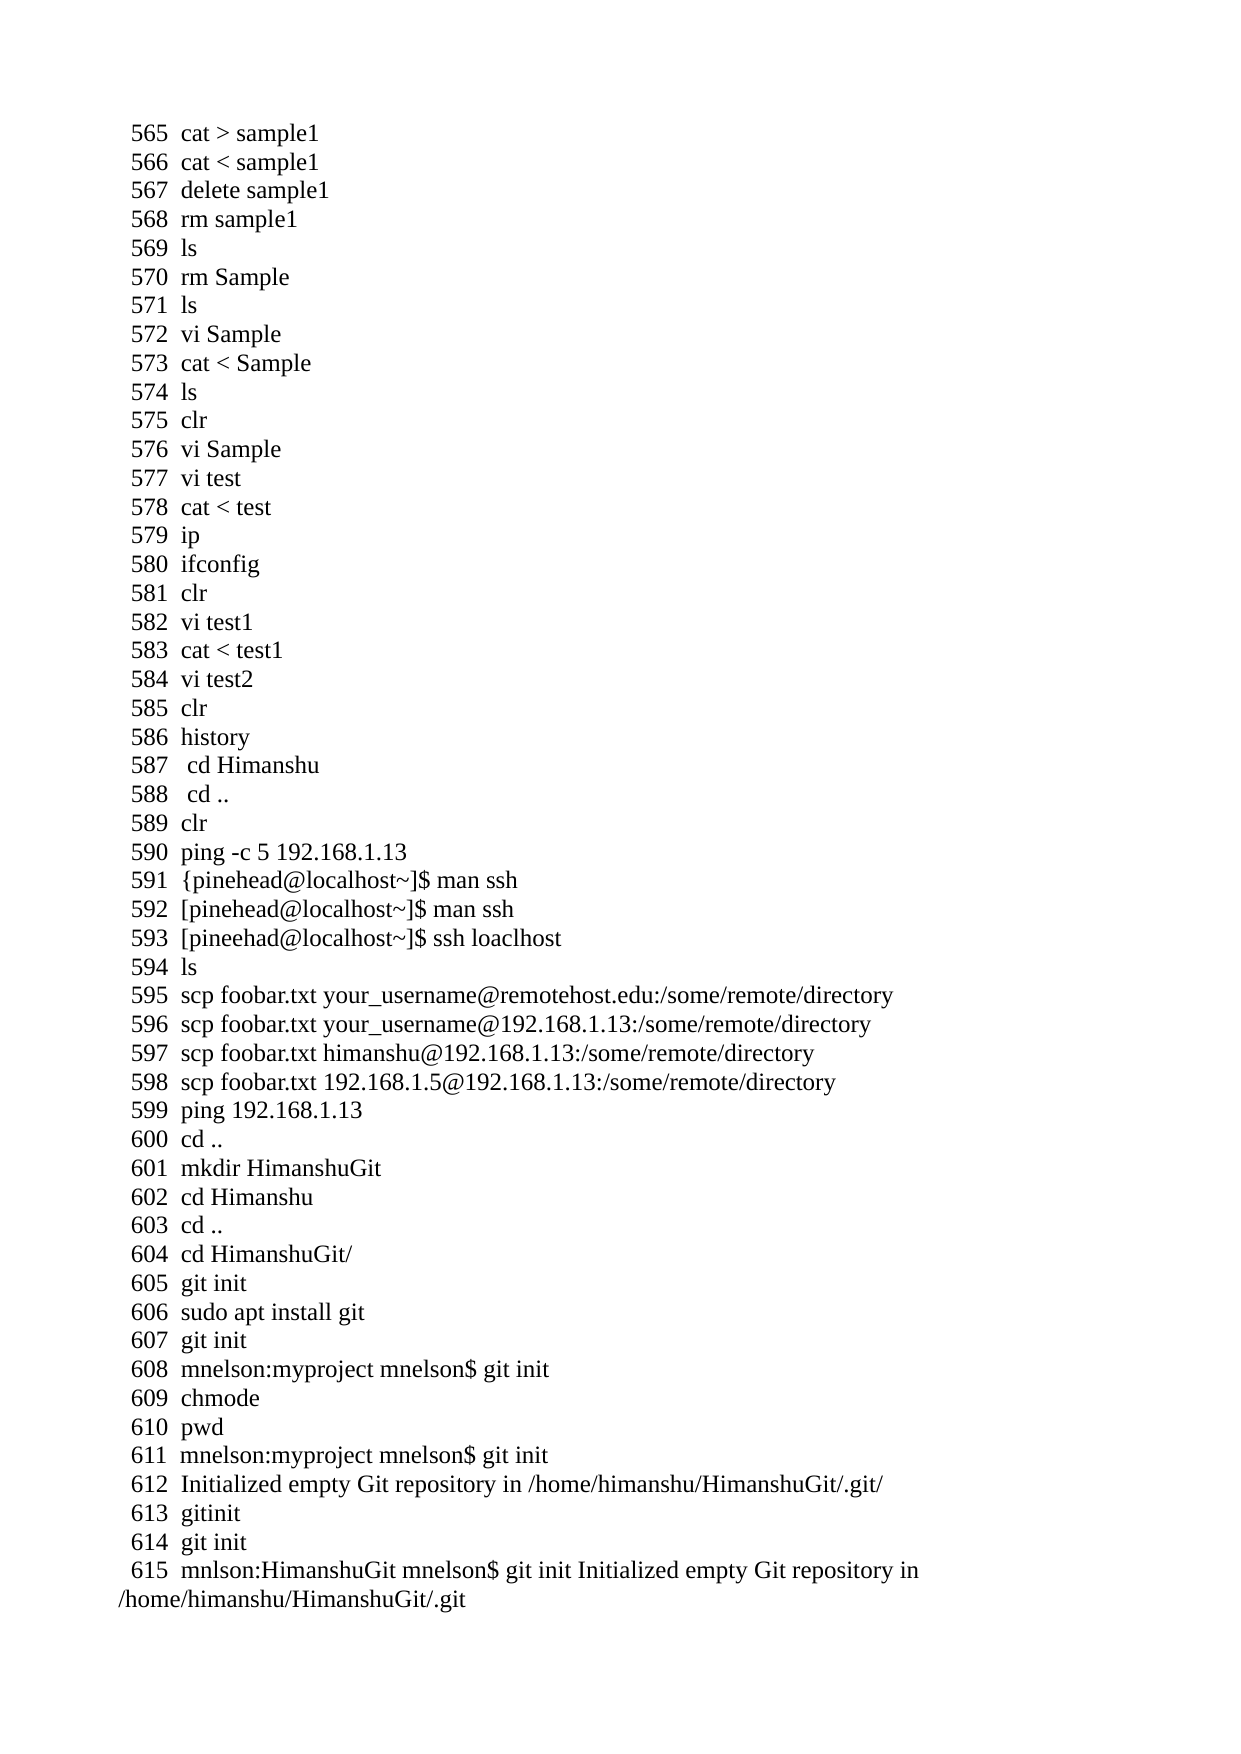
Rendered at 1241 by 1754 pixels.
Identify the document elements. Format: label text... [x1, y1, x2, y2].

text 601 mkdir HimanshuGit [118, 1153, 1122, 1182]
text 614 git init [118, 1527, 1122, 1556]
text 613 gitinit [118, 1498, 1122, 1527]
text 587 cd Himanshu [118, 751, 1122, 779]
text 610 pwd [118, 1412, 1122, 1441]
text 589 clr [118, 808, 1122, 837]
text 565 cat > sample1 [118, 118, 1122, 147]
text 578 cat < test [118, 492, 1122, 521]
text 566 cat < sample1 [118, 147, 1122, 176]
text 594 ls [118, 952, 1122, 981]
text 596 scp foobar.txt your_username@192.168.1.13:/some/remote/directory [118, 1009, 1122, 1038]
text 572 vi Sample [118, 319, 1122, 348]
text 609 chmode [118, 1383, 1122, 1412]
text 611 mnelson:myproject mnelson$ git init [118, 1441, 1122, 1469]
text 584 vi test2 [118, 664, 1122, 693]
text 574 ls [118, 377, 1122, 406]
text 612 Initialized empty Git repository in /home/himanshu/HimanshuGit/.git/ [118, 1469, 1122, 1498]
text 599 ping 192.168.1.13 [118, 1096, 1122, 1124]
text 567 delete sample1 [118, 176, 1122, 204]
text 568 rm sample1 [118, 204, 1122, 233]
text 583 cat < test1 [118, 636, 1122, 664]
text 573 cat < Sample [118, 348, 1122, 377]
text 600 cd .. [118, 1124, 1122, 1153]
text 575 clr [118, 406, 1122, 434]
text 585 clr [118, 693, 1122, 722]
text 576 vi Sample [118, 434, 1122, 463]
text 603 cd .. [118, 1211, 1122, 1239]
text 577 vi test [118, 463, 1122, 492]
text 593 [pineehad@localhost~]$ ssh loaclhost [118, 923, 1122, 952]
text 615 mnlson:HimanshuGit mnelson$ git init Initialized empty Git repository in /home/himanshu/HimanshuGit/.git [118, 1556, 1122, 1613]
text 602 cd Himanshu [118, 1182, 1122, 1211]
text 582 vi test1 [118, 607, 1122, 636]
text 570 rm Sample [118, 262, 1122, 291]
text 588 cd .. [118, 779, 1122, 808]
text 581 clr [118, 578, 1122, 607]
text 608 mnelson:myproject mnelson$ git init [118, 1354, 1122, 1383]
text 606 sudo apt install git [118, 1297, 1122, 1326]
text 580 ifconfig [118, 549, 1122, 578]
text 605 git init [118, 1268, 1122, 1297]
text 571 ls [118, 291, 1122, 319]
text 607 git init [118, 1326, 1122, 1354]
text 569 ls [118, 233, 1122, 262]
text 604 cd HimanshuGit/ [118, 1239, 1122, 1268]
text 592 [pinehead@localhost~]$ man ssh [118, 894, 1122, 923]
text 586 history [118, 722, 1122, 751]
text 597 scp foobar.txt himanshu@192.168.1.13:/some/remote/directory [118, 1038, 1122, 1067]
text 591 {pinehead@localhost~]$ man ssh [118, 866, 1122, 894]
text 595 scp foobar.txt your_username@remotehost.edu:/some/remote/directory [118, 981, 1122, 1009]
text 579 ip [118, 521, 1122, 549]
text 598 scp foobar.txt 192.168.1.5@192.168.1.13:/some/remote/directory [118, 1067, 1122, 1096]
text 590 ping -c 5 192.168.1.13 [118, 837, 1122, 866]
